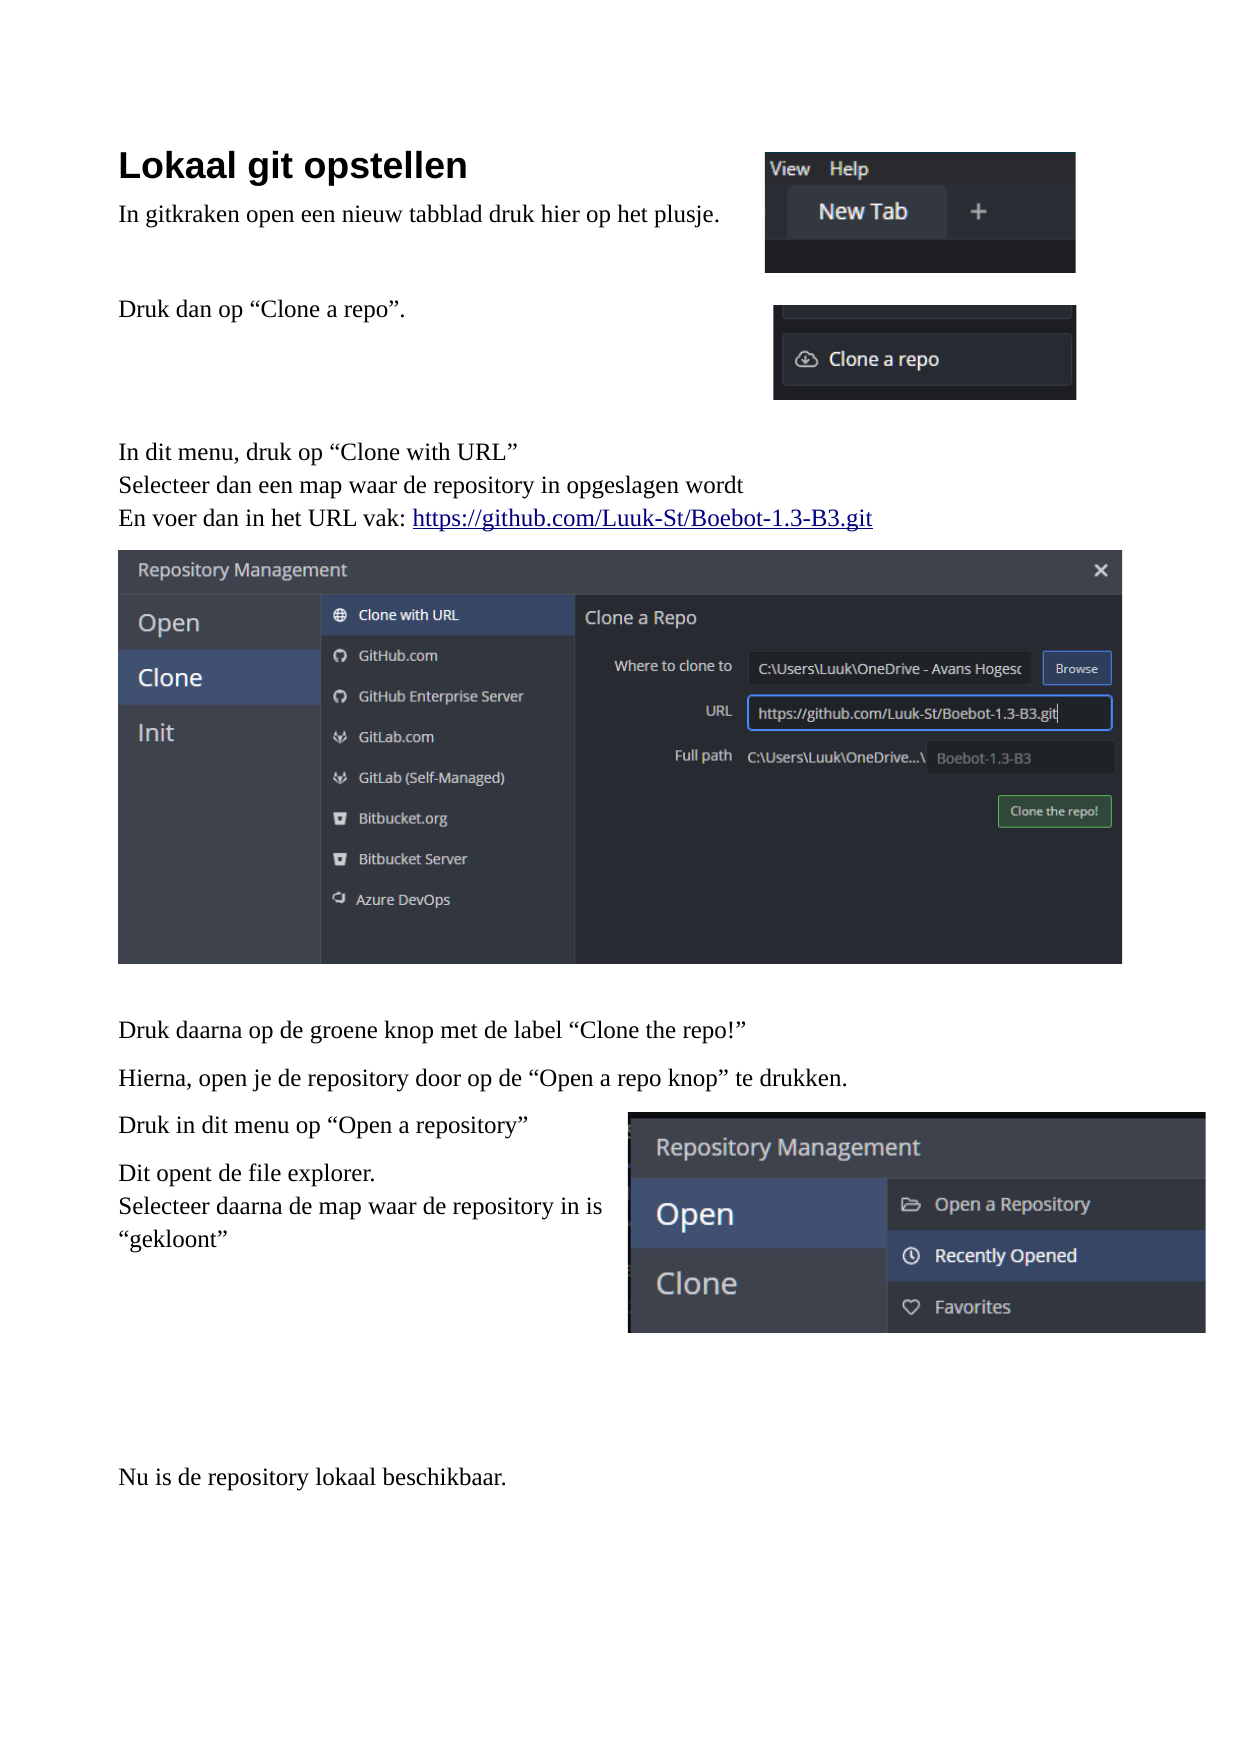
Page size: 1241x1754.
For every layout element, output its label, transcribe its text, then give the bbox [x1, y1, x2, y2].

text Druk in dit menu op “Open a repository” [118, 1111, 1122, 1139]
subtitle Lokaal git opstellen [118, 143, 1122, 186]
text Druk dan op “Clone a repo”. [118, 294, 1122, 323]
text Dit opent de file explorer. Selecteer daarna de map waar de repository in is “gekloont” [118, 1158, 627, 1253]
text Nu is de repository lokaal beschikbaar. [118, 1462, 1122, 1491]
text [1076, 199, 1122, 227]
text In dit menu, druk op “Clone with URL” Selecteer dan een map waar de repository in opgeslagen wordt En voer dan in het URL vak: https://github.com/Luuk-St/Boebot-1.3-B3.git [118, 437, 1122, 532]
picture [764, 152, 1076, 273]
picture [118, 550, 1123, 964]
text In gitkraken open een nieuw tabblad druk hier op het plusje. [118, 199, 764, 227]
text Hierna, open je de repository door op de “Open a repo knop” te drukken. [118, 1063, 1122, 1092]
picture [773, 305, 1077, 400]
text Druk daarna op de groene knop met de label “Clone the repo!” [118, 1015, 1122, 1044]
picture [627, 1112, 1206, 1333]
